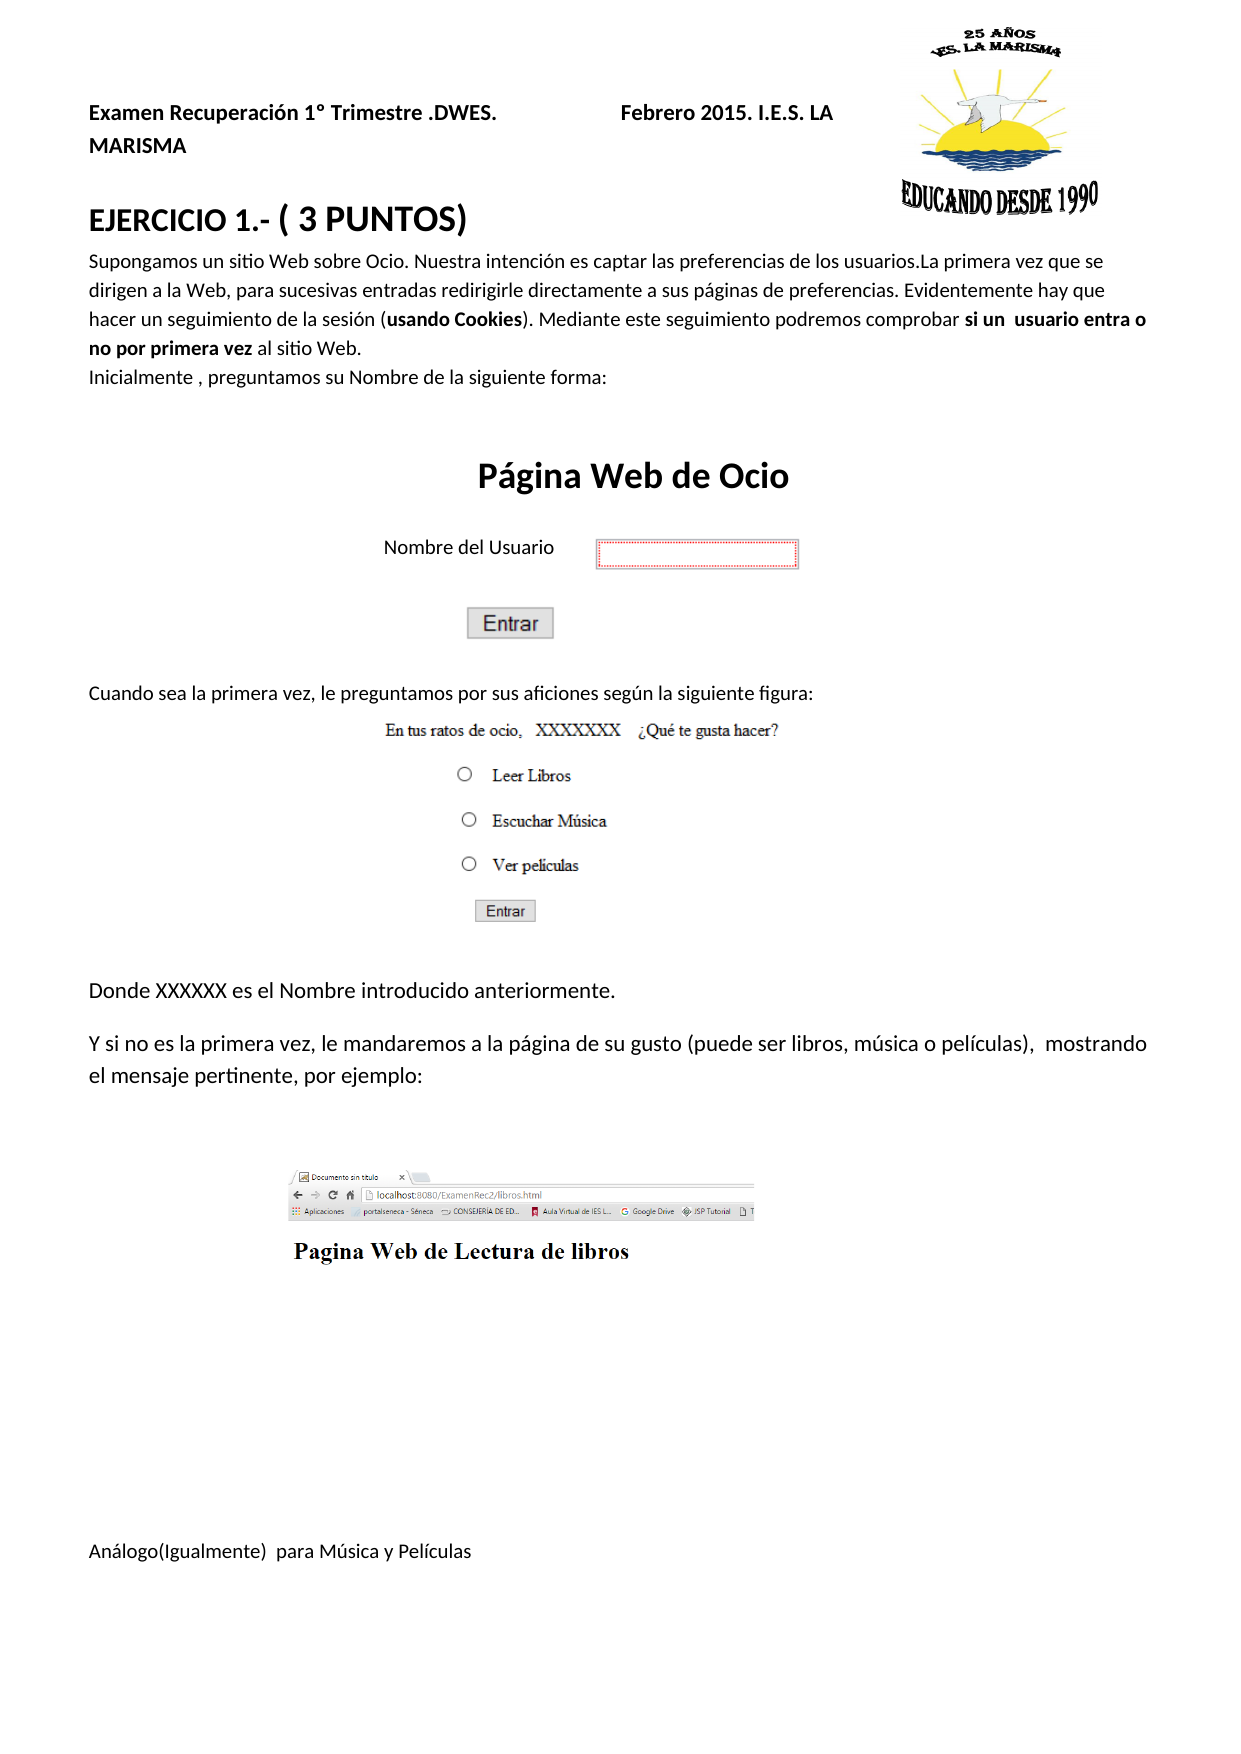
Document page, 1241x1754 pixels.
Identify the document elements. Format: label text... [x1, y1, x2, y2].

text Cuando sea la primera vez, le preguntamos por sus aficiones según la siguiente figura: [89, 680, 1152, 705]
text Página Web de Ocio [89, 452, 1152, 498]
picture [366, 707, 796, 953]
picture [585, 524, 820, 589]
picture [450, 598, 573, 647]
text Y si no es la primera vez, le mandaremos a la página de su gusto (puede ser libros, música o películas), mostrando el mensaje pertinente, por ejemplo: [89, 1029, 1152, 1089]
text [1102, 98, 1152, 159]
text Análogo(Igualmente) para Música y Películas [89, 1539, 1152, 1564]
text Inicialmente , preguntamos su Nombre de la siguiente forma: [89, 364, 1152, 390]
text Examen Recuperación 1º Trimestre .DWES. Febrero 2015. I.E.S. LA MARISMA [89, 98, 900, 159]
text Donde XXXXXX es el Nombre introducido anteriormente. [89, 976, 1152, 1004]
text [820, 534, 1152, 559]
text Supongamos un sitio Web sobre Ocio. Nuestra intención es captar las preferencias de los usuarios.La primera vez que se dirigen a la Web, para sucesivas entradas redirigirle directamente a sus páginas de preferencias. Evidentemente hay que hacer un seguimiento de la sesión (usando Cookies). Mediante este seguimiento podremos comprobar si un usuario entra o no por primera vez al sitio Web. [89, 248, 1152, 361]
text Nombre del Usuario [89, 534, 585, 559]
text EJERCICIO 1.- ( 3 PUNTOS) [89, 195, 1152, 241]
picture [288, 1170, 755, 1521]
